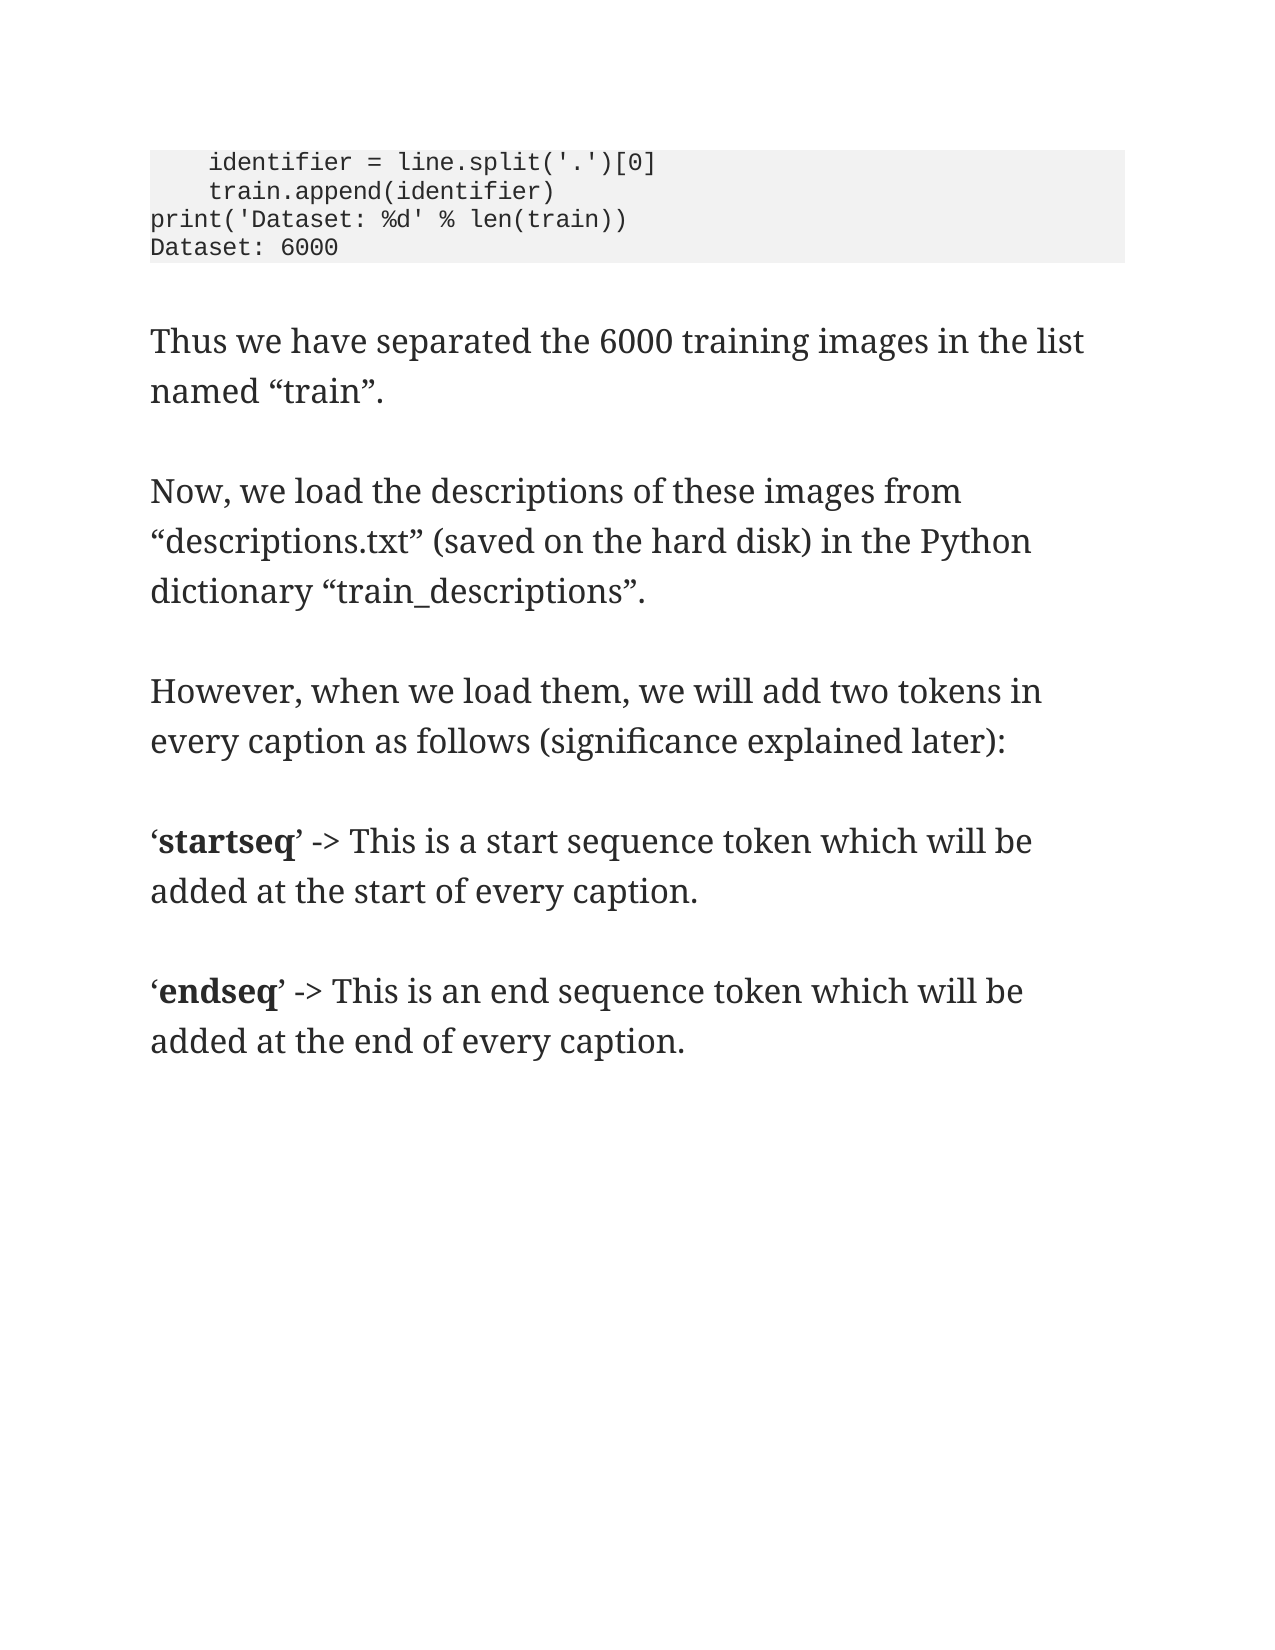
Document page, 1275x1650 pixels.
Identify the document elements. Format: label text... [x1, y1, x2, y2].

text ‘startseq’ -> This is a start sequence token which will be added at the start of every caption. [150, 813, 1125, 913]
text Now, we load the descriptions of these images from “descriptions.txt” (saved on the hard disk) in the Python dictionary “train_descriptions”. [150, 463, 1125, 613]
text Thus we have separated the 6000 training images in the list named “train”. [150, 313, 1125, 413]
text ‘endseq’ -> This is an end sequence token which will be added at the end of every caption. [150, 963, 1125, 1063]
text identifier = line.split('.')[0] train.append(identifier) print('Dataset: %d' % len(train)) Dataset: 6000 [150, 150, 1125, 263]
text However, when we load them, we will add two tokens in every caption as follows (significance explained later): [150, 663, 1125, 763]
